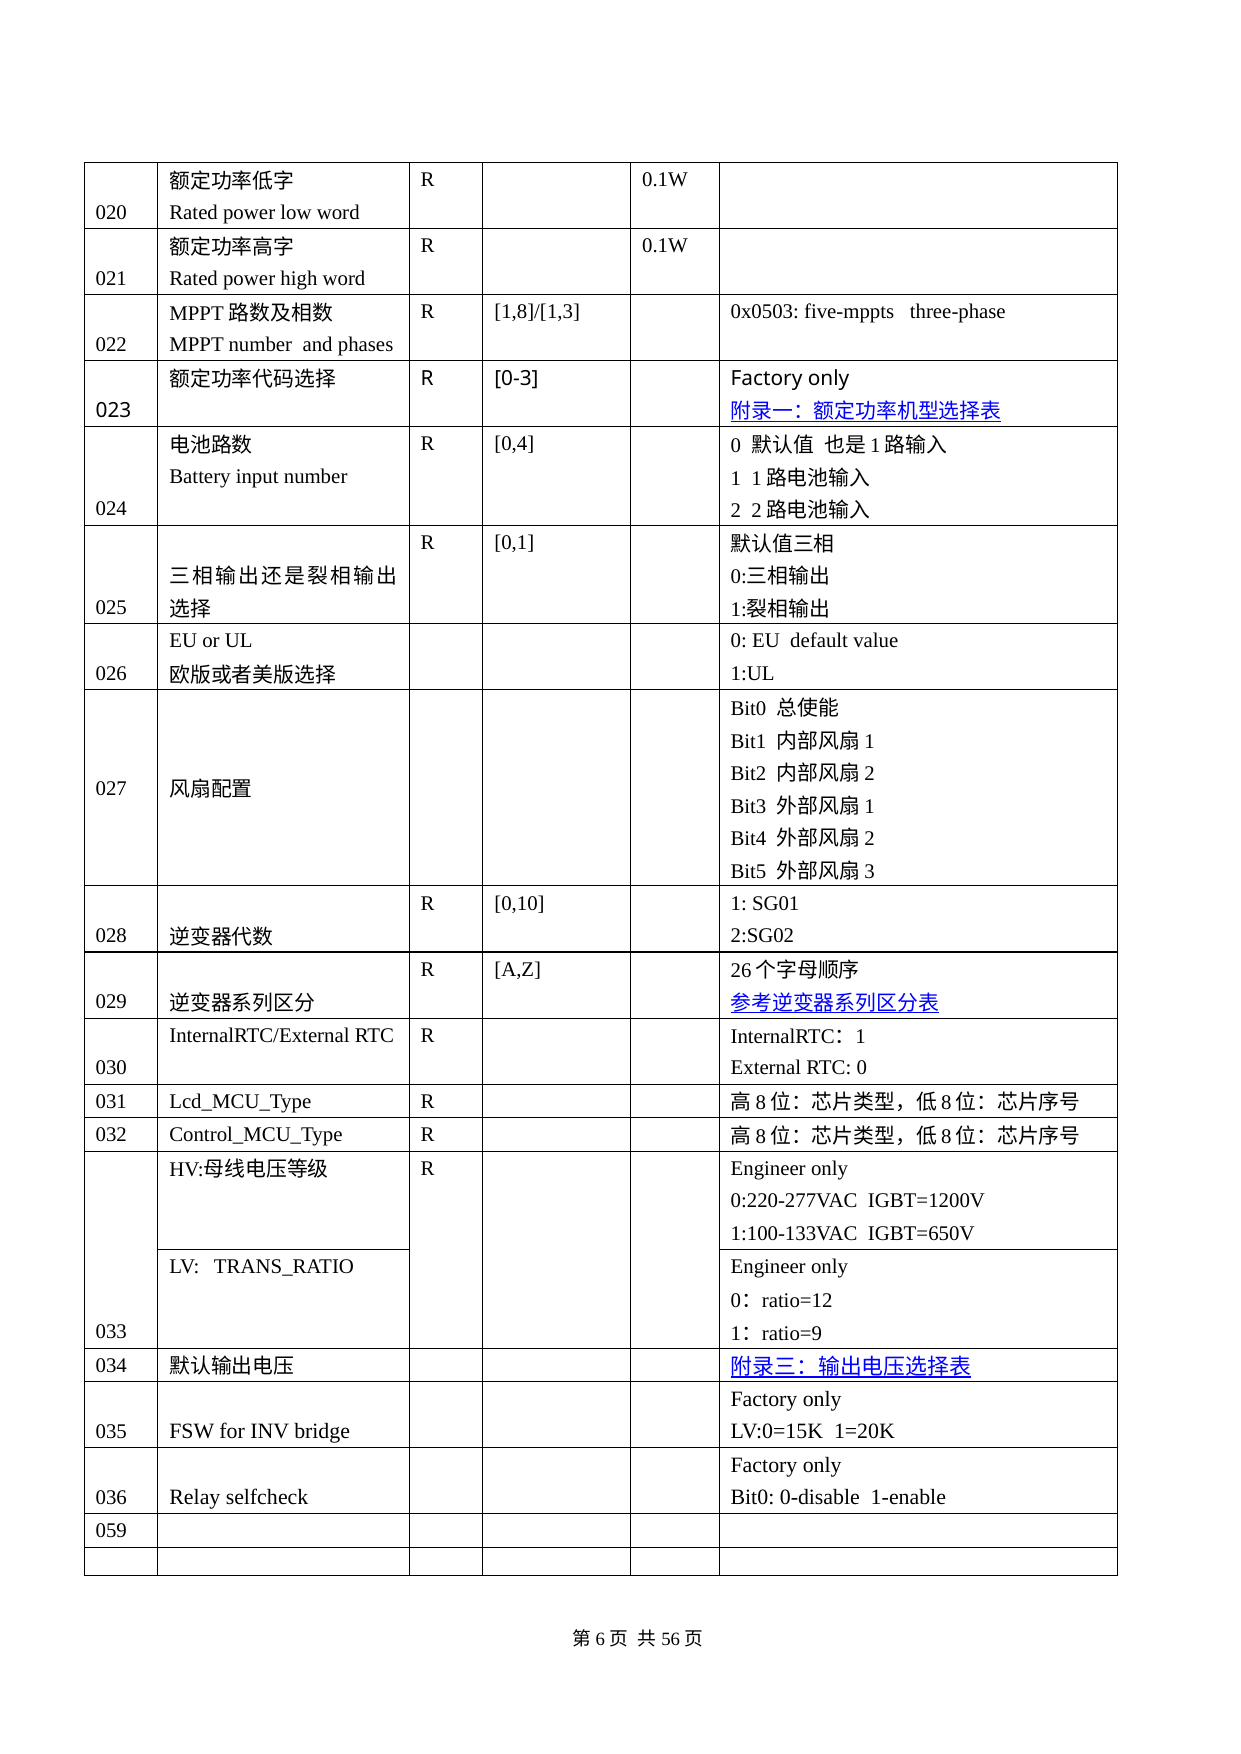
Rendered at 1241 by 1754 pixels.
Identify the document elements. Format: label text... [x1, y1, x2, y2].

table_cell 0.1W [631, 163, 719, 228]
table_cell [483, 1349, 630, 1381]
table_cell 029 [85, 953, 157, 1017]
table_cell 风扇配置 [158, 690, 409, 885]
table_cell [483, 163, 630, 228]
table_cell LV: TRANS_RATIO [158, 1250, 409, 1348]
table_cell 022 [85, 295, 157, 360]
table_cell R [410, 886, 482, 951]
table_cell [631, 1118, 719, 1151]
table_cell Bit0 总使能 Bit1 内部风扇1 Bit2 内部风扇2 Bit3 外部风扇1 Bit4 外部风扇2 Bit5 外部风扇3 [720, 690, 1117, 885]
table_cell [483, 1448, 630, 1513]
table_cell [0,10] [483, 886, 630, 951]
table_cell 028 [85, 886, 157, 951]
table_cell [483, 1382, 630, 1447]
table_cell [158, 1514, 409, 1547]
table_cell 034 [85, 1349, 157, 1381]
table_cell Control_MCU_Type [158, 1118, 409, 1151]
table_cell [631, 1152, 719, 1348]
table_cell R [410, 1019, 482, 1083]
table_cell 1: SG01 2:SG02 [720, 886, 1117, 951]
table_cell 三相输出还是裂相输出选择 [158, 526, 409, 623]
table_cell [720, 1548, 1117, 1574]
table_cell Lcd_MCU_Type [158, 1085, 409, 1117]
table_cell [631, 953, 719, 1017]
table_cell Relay selfcheck [158, 1448, 409, 1513]
table_cell Factory only LV:0=15K 1=20K [720, 1382, 1117, 1447]
table_cell [720, 229, 1117, 294]
table_cell 0: EU default value 1:UL [720, 624, 1117, 689]
table_cell HV:母线电压等级 [158, 1152, 409, 1249]
table_cell R [410, 1085, 482, 1117]
table_cell [158, 1548, 409, 1574]
table_cell [631, 1548, 719, 1574]
table_cell 高8位：芯片类型，低8位：芯片序号 [720, 1085, 1117, 1117]
table_cell 033 [85, 1152, 157, 1348]
table_cell 逆变器代数 [158, 886, 409, 951]
table_cell 021 [85, 229, 157, 294]
table_cell [483, 690, 630, 885]
table_cell [631, 1514, 719, 1547]
table_cell [410, 1514, 482, 1547]
table_cell [483, 1118, 630, 1151]
table_cell Engineer only 0:220-277VAC IGBT=1200V 1:100-133VAC IGBT=650V [720, 1152, 1117, 1249]
table_cell R [410, 526, 482, 623]
table_cell [631, 690, 719, 885]
table_cell 高8位：芯片类型，低8位：芯片序号 [720, 1118, 1117, 1151]
table_cell [483, 229, 630, 294]
table_cell R [410, 361, 482, 426]
table_cell 035 [85, 1382, 157, 1447]
table_cell 031 [85, 1085, 157, 1117]
table_cell [410, 690, 482, 885]
table_cell [483, 1019, 630, 1083]
table_cell [631, 1349, 719, 1381]
table_cell 额定功率高字 Rated power high word [158, 229, 409, 294]
table_cell MPPT 路数及相数 MPPT number and phases [158, 295, 409, 360]
table_cell [631, 1019, 719, 1083]
table_cell Factory only Bit0: 0-disable 1-enable [720, 1448, 1117, 1513]
table_cell [720, 163, 1117, 228]
table_cell 默认输出电压 [158, 1349, 409, 1381]
table_cell FSW for INV bridge [158, 1382, 409, 1447]
table_cell [483, 1548, 630, 1574]
table_cell EU or UL 欧版或者美版选择 [158, 624, 409, 689]
table_cell R [410, 229, 482, 294]
table_cell [A,Z] [483, 953, 630, 1017]
table_cell InternalRTC/External RTC [158, 1019, 409, 1083]
table_cell InternalRTC：1 External RTC: 0 [720, 1019, 1117, 1083]
table_cell [483, 1514, 630, 1547]
table_cell 059 [85, 1514, 157, 1547]
table_cell Engineer only 0：ratio=12 1：ratio=9 [720, 1250, 1117, 1348]
table_cell 026 [85, 624, 157, 689]
table_cell [631, 361, 719, 426]
table_cell [631, 886, 719, 951]
table_cell [410, 1548, 482, 1574]
table_cell 默认值三相 0:三相输出 1:裂相输出 [720, 526, 1117, 623]
table_cell [0,1] [483, 526, 630, 623]
table_cell [631, 526, 719, 623]
table_cell [631, 1448, 719, 1513]
table_cell [631, 295, 719, 360]
table_cell [0-3] [483, 361, 630, 426]
table_cell 电池路数 Battery input number [158, 427, 409, 525]
table_cell 0.1W [631, 229, 719, 294]
table_cell 023 [85, 361, 157, 426]
table_cell [410, 1382, 482, 1447]
table_cell 26个字母顺序 参考逆变器系列区分表 [720, 953, 1117, 1017]
table_cell [0,4] [483, 427, 630, 525]
table_cell [85, 1548, 157, 1574]
table_cell 附录三：输出电压选择表 [720, 1349, 1117, 1381]
table_cell 027 [85, 690, 157, 885]
table_cell [410, 624, 482, 689]
table_cell 030 [85, 1019, 157, 1083]
table_cell R [410, 163, 482, 228]
table_cell 020 [85, 163, 157, 228]
table_cell 032 [85, 1118, 157, 1151]
table_cell [483, 1152, 630, 1348]
table_cell 额定功率代码选择 [158, 361, 409, 426]
table_cell R [410, 953, 482, 1017]
table_cell [631, 427, 719, 525]
table_cell [410, 1448, 482, 1513]
table_cell [1,8]/[1,3] [483, 295, 630, 360]
table_cell [631, 1085, 719, 1117]
table_cell [720, 1514, 1117, 1547]
table_cell R [410, 295, 482, 360]
table_cell 逆变器系列区分 [158, 953, 409, 1017]
table_cell [483, 624, 630, 689]
table_cell Factory only 附录一：额定功率机型选择表 [720, 361, 1117, 426]
table_cell [631, 1382, 719, 1447]
table_cell [631, 624, 719, 689]
table_cell [410, 1349, 482, 1381]
table_cell 036 [85, 1448, 157, 1513]
table_cell 0x0503: five-mppts three-phase [720, 295, 1117, 360]
table_cell 025 [85, 526, 157, 623]
table_cell 024 [85, 427, 157, 525]
table_cell R [410, 427, 482, 525]
table_cell 0 默认值 也是1路输入 1 1路电池输入 2 2路电池输入 [720, 427, 1117, 525]
table_cell 额定功率低字 Rated power low word [158, 163, 409, 228]
table_cell [483, 1085, 630, 1117]
table_cell R [410, 1152, 482, 1348]
table_cell R [410, 1118, 482, 1151]
